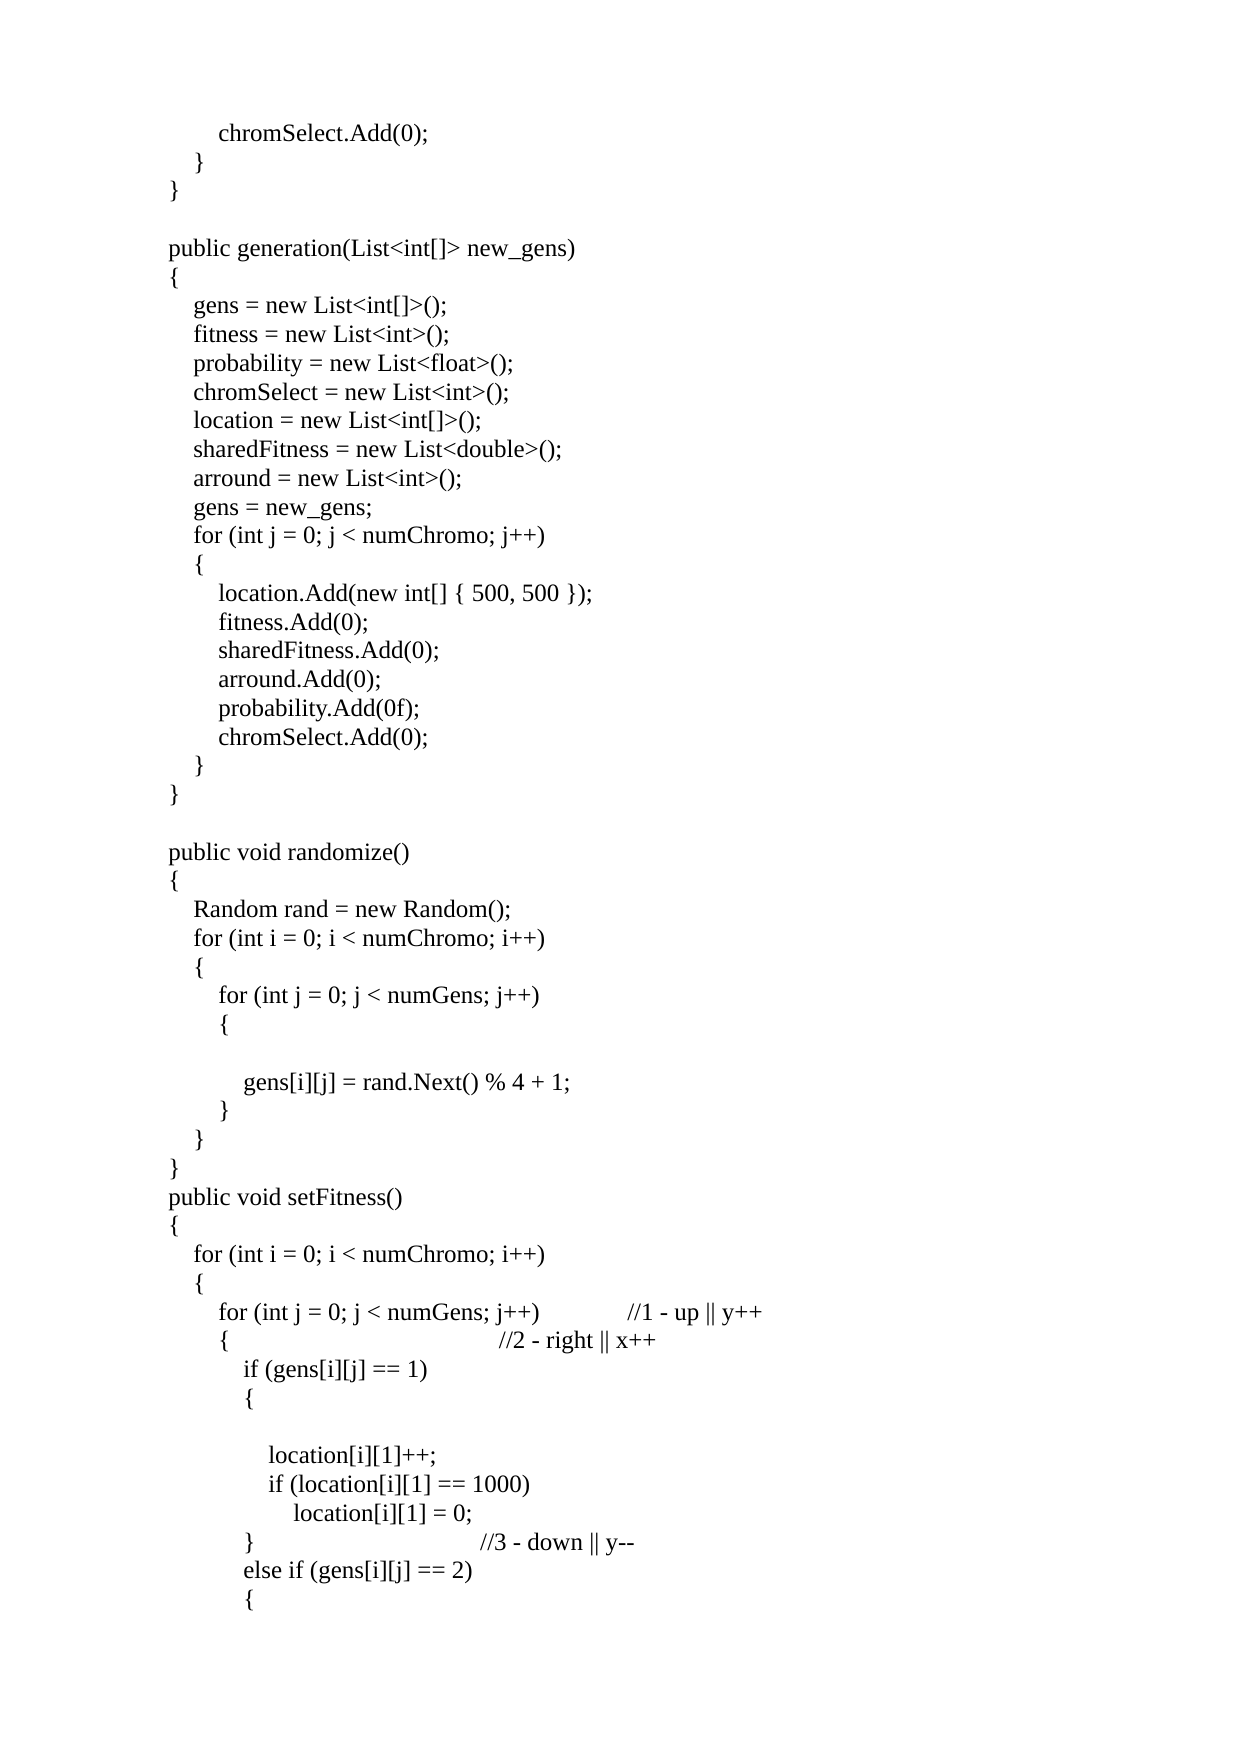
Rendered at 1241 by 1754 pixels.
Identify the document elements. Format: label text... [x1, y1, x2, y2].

text if (location[i][1] == 1000) [118, 1469, 1122, 1498]
text { [118, 1383, 1122, 1412]
text { [118, 1009, 1122, 1038]
text { //2 - right || x++ [118, 1326, 1122, 1354]
text arround = new List<int>(); [118, 463, 1122, 492]
text location = new List<int[]>(); [118, 406, 1122, 434]
text fitness = new List<int>(); [118, 319, 1122, 348]
text public generation(List<int[]> new_gens) [118, 233, 1122, 262]
text public void randomize() [118, 837, 1122, 866]
text Random rand = new Random(); [118, 894, 1122, 923]
text chromSelect.Add(0); [118, 722, 1122, 751]
text probability = new List<float>(); [118, 348, 1122, 377]
text { [118, 1211, 1122, 1239]
text } [118, 1153, 1122, 1182]
text } [118, 751, 1122, 779]
text for (int i = 0; i < numChromo; i++) [118, 923, 1122, 952]
text } //3 - down || y-- [118, 1527, 1122, 1556]
text { [118, 262, 1122, 291]
text gens = new List<int[]>(); [118, 291, 1122, 319]
text location[i][1] = 0; [118, 1498, 1122, 1527]
text } [118, 1124, 1122, 1153]
text sharedFitness.Add(0); [118, 636, 1122, 664]
text } [118, 147, 1122, 176]
text for (int i = 0; i < numChromo; i++) [118, 1239, 1122, 1268]
text else if (gens[i][j] == 2) [118, 1556, 1122, 1584]
text location.Add(new int[] { 500, 500 }); [118, 578, 1122, 607]
text sharedFitness = new List<double>(); [118, 434, 1122, 463]
text public void setFitness() [118, 1182, 1122, 1211]
text { [118, 1584, 1122, 1613]
text for (int j = 0; j < numGens; j++) //1 - up || y++ [118, 1297, 1122, 1326]
text { [118, 1268, 1122, 1297]
text location[i][1]++; [118, 1441, 1122, 1469]
text arround.Add(0); [118, 664, 1122, 693]
text chromSelect.Add(0); [118, 118, 1122, 147]
text for (int j = 0; j < numGens; j++) [118, 981, 1122, 1009]
text { [118, 549, 1122, 578]
text fitness.Add(0); [118, 607, 1122, 636]
text { [118, 952, 1122, 981]
text } [118, 1096, 1122, 1124]
text } [118, 779, 1122, 808]
text gens[i][j] = rand.Next() % 4 + 1; [118, 1067, 1122, 1096]
text probability.Add(0f); [118, 693, 1122, 722]
text for (int j = 0; j < numChromo; j++) [118, 521, 1122, 549]
text { [118, 866, 1122, 894]
text } [118, 176, 1122, 204]
text chromSelect = new List<int>(); [118, 377, 1122, 406]
text gens = new_gens; [118, 492, 1122, 521]
text if (gens[i][j] == 1) [118, 1354, 1122, 1383]
